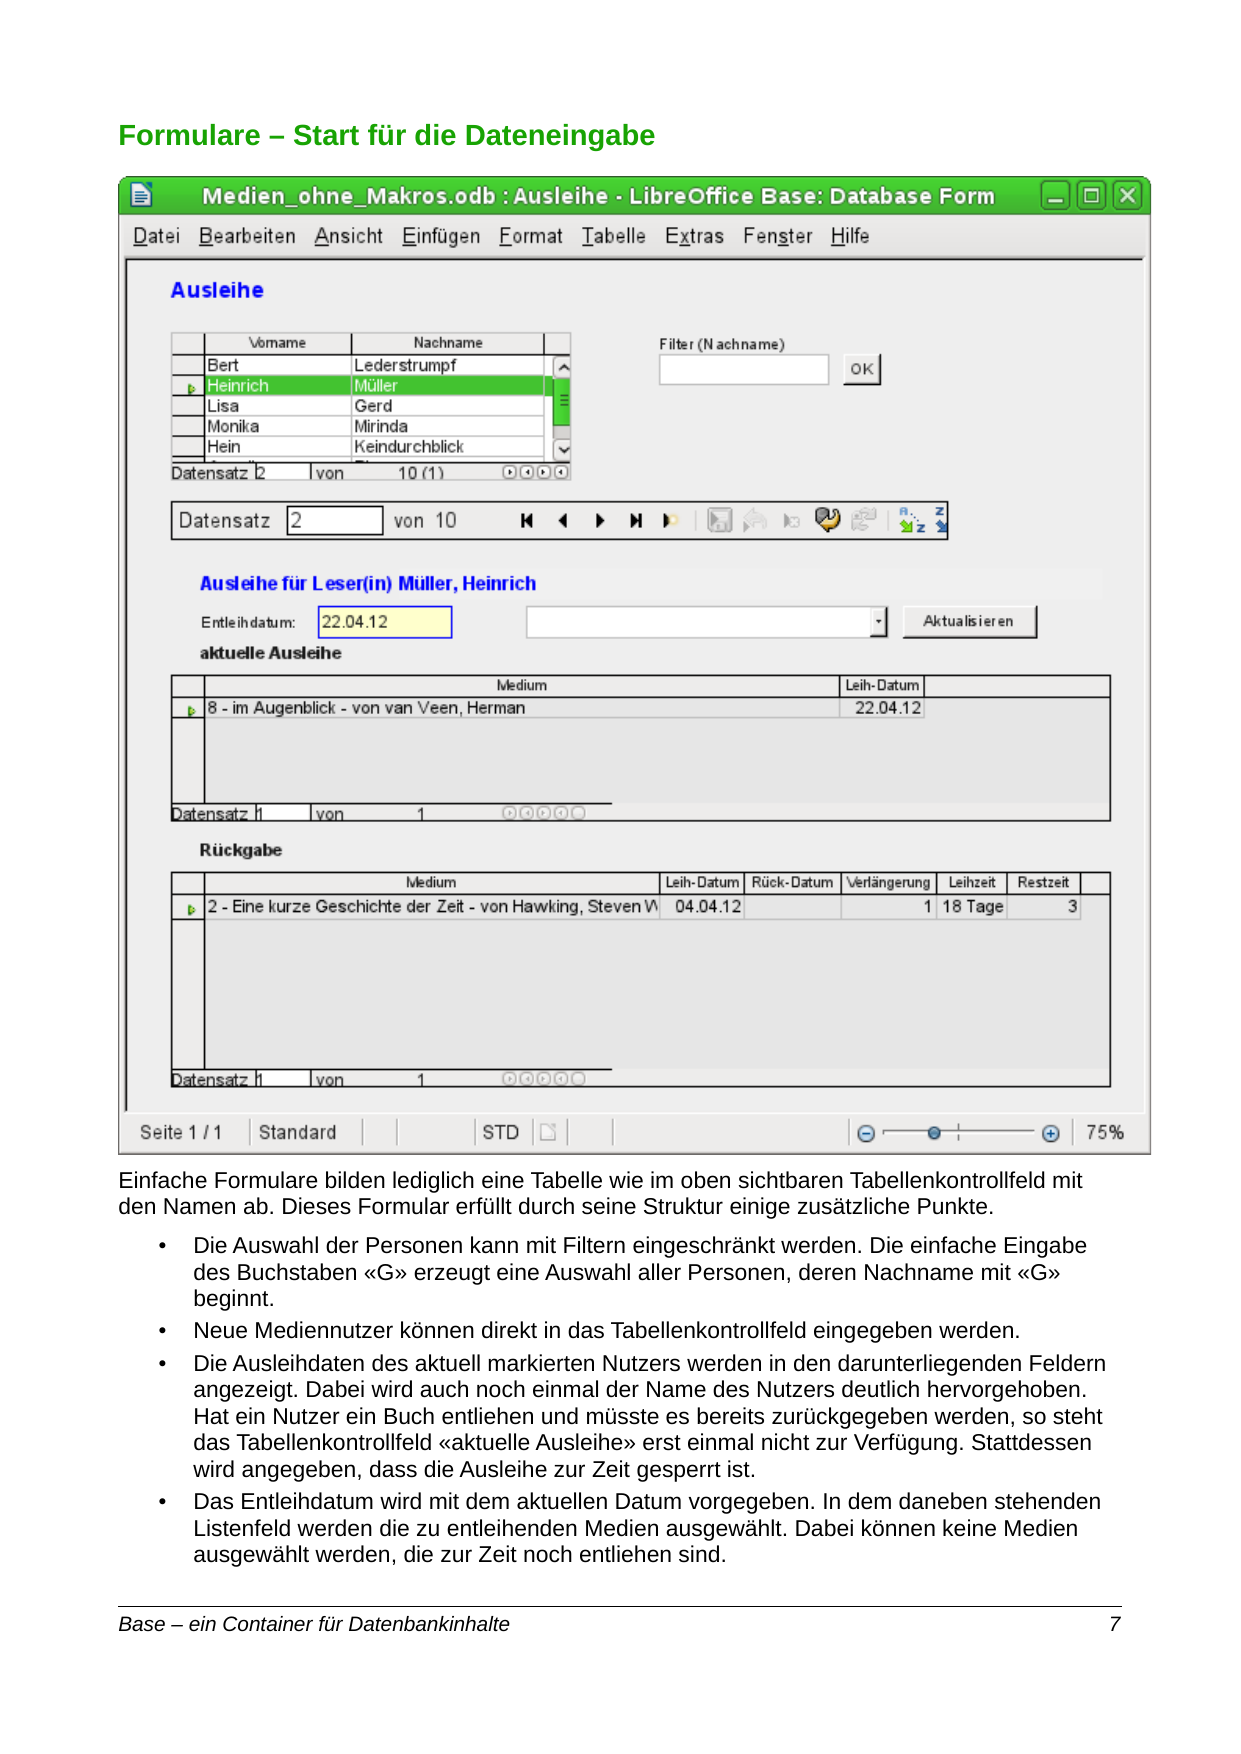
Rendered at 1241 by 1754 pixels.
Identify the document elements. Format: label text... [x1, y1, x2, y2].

text Einfache Formulare bilden lediglich eine Tabelle wie im oben sichtbaren Tabellenkontrollfeld mit den Namen ab. Dieses Formular erfüllt durch seine Struktur einige zusätzliche Punkte. [118, 1167, 1122, 1220]
subtitle Formulare – Start für die Dateneingabe [118, 118, 1122, 152]
list Die Ausleihdaten des aktuell markierten Nutzers werden in den darunterliegenden Feldern angezeigt. Dabei wird auch noch einmal der Name des Nutzers deutlich hervorgehoben. Hat ein Nutzer ein Buch entliehen und müsste es bereits zurückgegeben werden, so steht das Tabellenkontrollfeld «aktuelle Ausleihe» erst einmal nicht zur Verfügung. Stattdessen wird angegeben, dass die Ausleihe zur Zeit gesperrt ist. [156, 1350, 1122, 1482]
list Das Entleihdatum wird mit dem aktuellen Datum vorgegeben. In dem daneben stehenden Listenfeld werden die zu entleihenden Medien ausgewählt. Dabei können keine Medien ausgewählt werden, die zur Zeit noch entliehen sind. [156, 1488, 1122, 1567]
list Die Auswahl der Personen kann mit Filtern eingeschränkt werden. Die einfache Eingabe des Buchstaben «G» erzeugt eine Auswahl aller Personen, deren Nachname mit «G» beginnt. [156, 1232, 1122, 1311]
list Neue Mediennutzer können direkt in das Tabellenkontrollfeld eingegeben werden. [156, 1317, 1122, 1344]
picture [118, 176, 1152, 1155]
